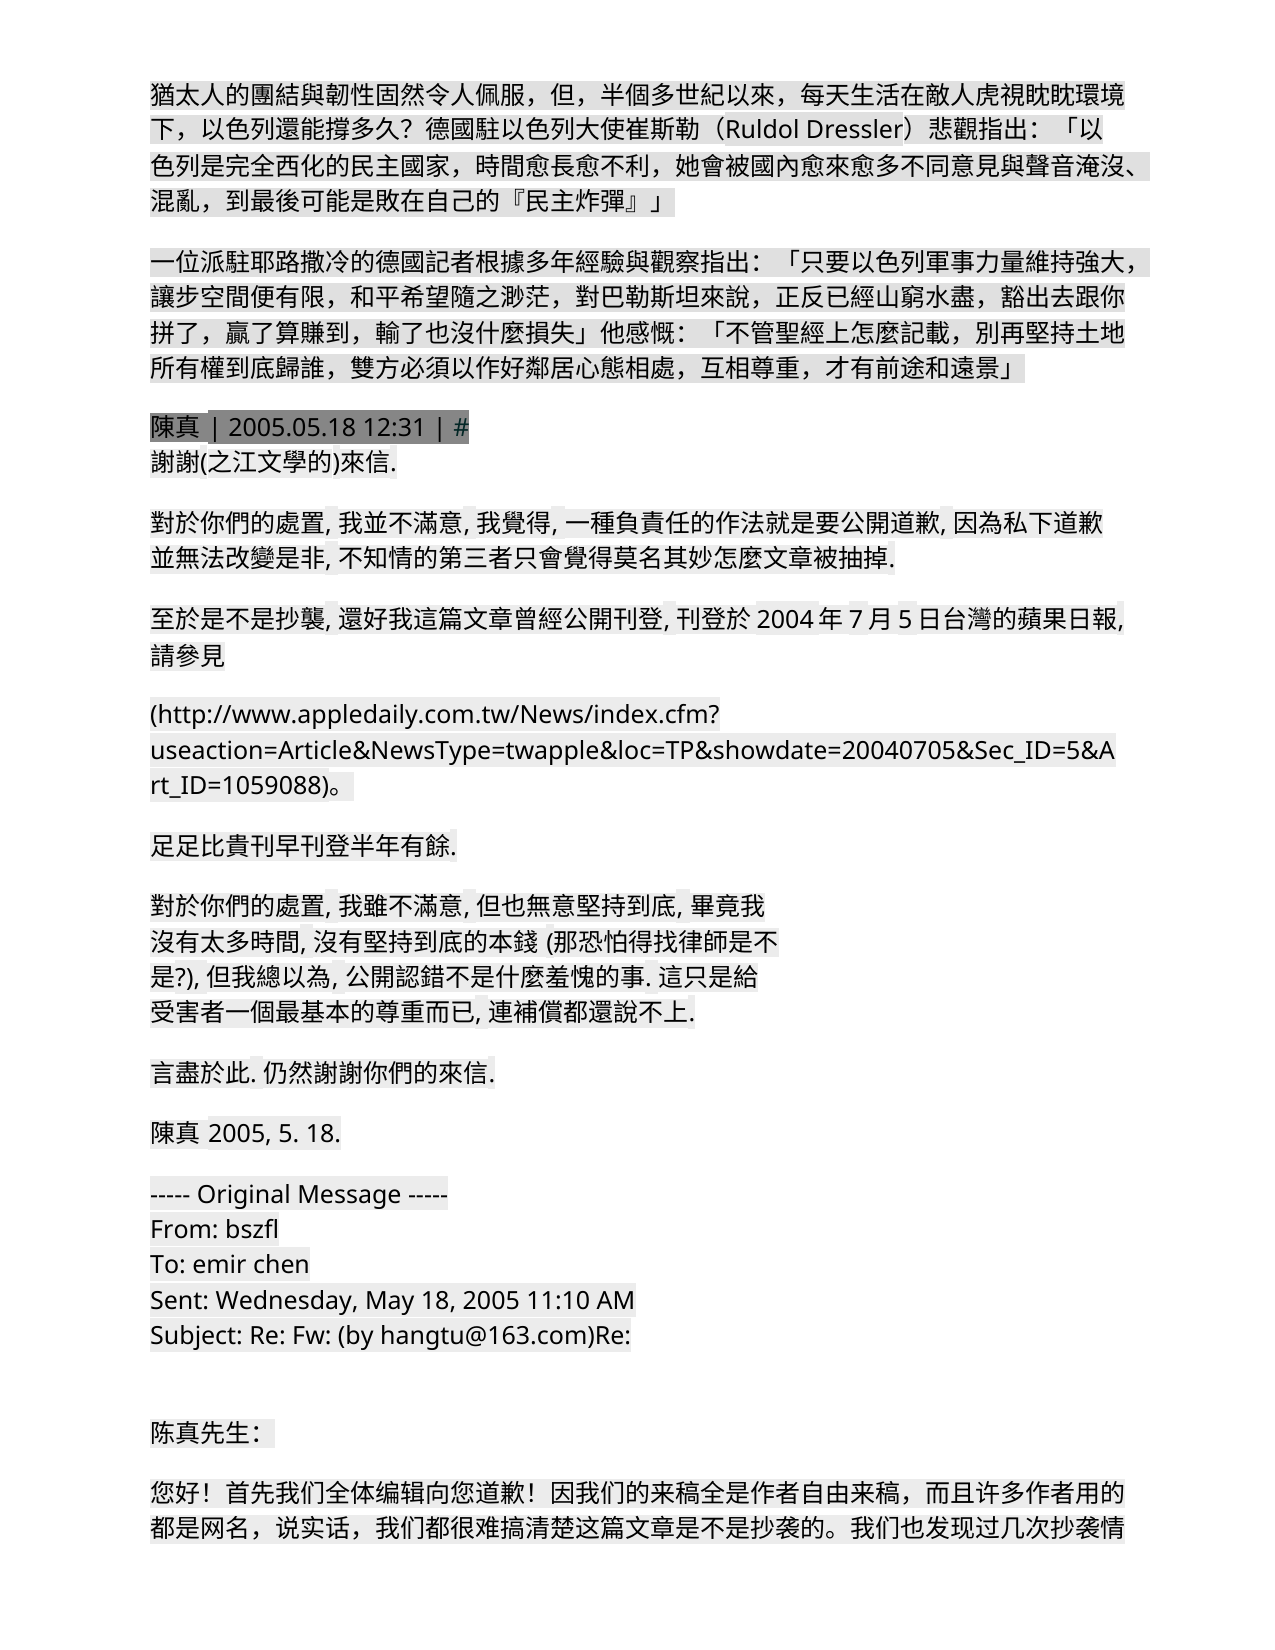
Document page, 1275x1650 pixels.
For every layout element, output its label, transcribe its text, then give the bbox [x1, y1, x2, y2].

text 對於你們的處置, 我並不滿意, 我覺得, 一種負責任的作法就是要公開道歉, 因為私下道歉並無法改變是非, 不知情的第三者只會覺得莫名其妙怎麼文章被抽掉. [150, 504, 1125, 575]
text 陈真先生： [150, 1377, 1125, 1448]
text 足足比貴刊早刊登半年有餘. [150, 827, 1125, 862]
text 一位派駐耶路撒冷的德國記者根據多年經驗與觀察指出：「只要以色列軍事力量維持強大，讓步空間便有限，和平希望隨之渺茫，對巴勒斯坦來說，正反已經山窮水盡，豁出去跟你拼了，贏了算賺到，輸了也沒什麼損失」他感慨：「不管聖經上怎麼記載，別再堅持土地所有權到底歸誰，雙方必須以作好鄰居心態相處，互相尊重，才有前途和遠景」 [150, 242, 1125, 383]
text 陳真 2005, 5. 18. [150, 1114, 1125, 1150]
text (http://www.appledaily.com.tw/News/index.cfm?useaction=Article&NewsType=twapple&loc=TP&showdate=20040705&Sec_ID=5&Art_ID=1059088)。 [150, 696, 1125, 802]
text 您好！首先我们全体编辑向您道歉！因我们的来稿全是作者自由来稿，而且许多作者用的都是网名，说实话，我们都很难搞清楚这篇文章是不是抄袭的。我们也发现过几次抄袭情 [150, 1473, 1125, 1544]
text ----- Original Message ----- From: bszfl To: emir chen Sent: Wednesday, May 18, 2005 11:10 AM Subject: Re: Fw: (by hangtu@163.com)Re: [150, 1175, 1125, 1352]
text 對於你們的處置, 我雖不滿意, 但也無意堅持到底, 畢竟我 沒有太多時間, 沒有堅持到底的本錢 (那恐怕得找律師是不 是?), 但我總以為, 公開認錯不是什麼羞愧的事. 這只是給 受害者一個最基本的尊重而已, 連補償都還說不上. [150, 887, 1125, 1029]
text 言盡於此. 仍然謝謝你們的來信. [150, 1054, 1125, 1089]
text 謝謝(之江文學的)來信. [150, 444, 1125, 479]
text 猶太人的團結與韌性固然令人佩服，但，半個多世紀以來，每天生活在敵人虎視眈眈環境下，以色列還能撐多久？德國駐以色列大使崔斯勒（Ruldol Dressler）悲觀指出：「以色列是完全西化的民主國家，時間愈長愈不利，她會被國內愈來愈多不同意見與聲音淹沒、混亂，到最後可能是敗在自己的『民主炸彈』」 [150, 75, 1125, 217]
text 陳真 | 2005.05.18 12:31 | # [150, 408, 1125, 444]
text 至於是不是抄襲, 還好我這篇文章曾經公開刊登, 刊登於2004年7月5日台灣的蘋果日報,請參見 [150, 600, 1125, 671]
